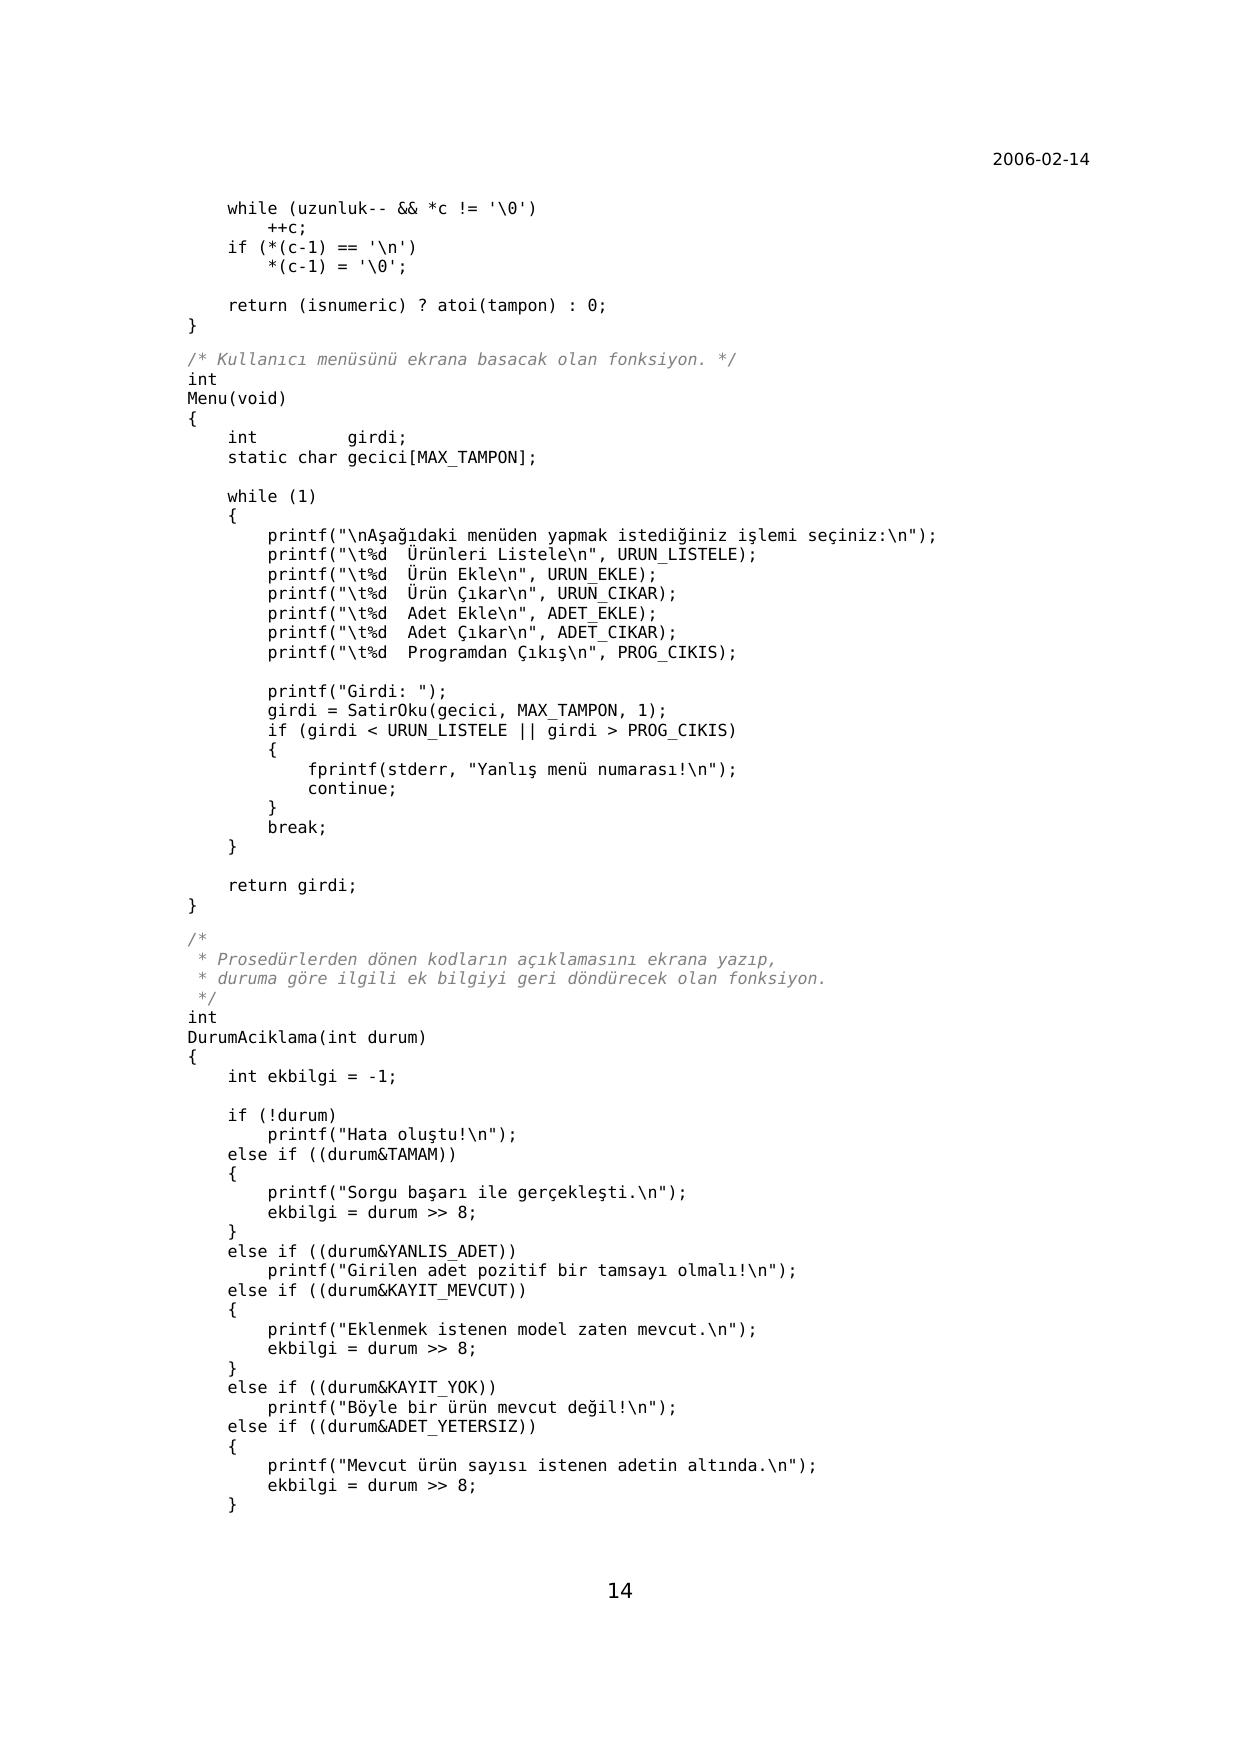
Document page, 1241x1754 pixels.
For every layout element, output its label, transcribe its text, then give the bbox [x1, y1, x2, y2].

text /* Kullanıcı menüsünü ekrana basacak olan fonksiyon. */ int Menu(void) { int girdi; static char gecici[MAX_TAMPON]; while (1) { printf("\nAşağıdaki menüden yapmak istediğiniz işlemi seçiniz:\n"); printf("\t%d Ürünleri Listele\n", URUN_LISTELE); printf("\t%d Ürün Ekle\n", URUN_EKLE); printf("\t%d Ürün Çıkar\n", URUN_CIKAR); printf("\t%d Adet Ekle\n", ADET_EKLE); printf("\t%d Adet Çıkar\n", ADET_CIKAR); printf("\t%d Programdan Çıkış\n", PROG_CIKIS); printf("Girdi: "); girdi = SatirOku(gecici, MAX_TAMPON, 1); if (girdi < URUN_LISTELE || girdi > PROG_CIKIS) { fprintf(stderr, "Yanlış menü numarası!\n"); continue; } break; } return girdi; } [187, 350, 1090, 915]
text /* * Prosedürlerden dönen kodların açıklamasını ekrana yazıp, * duruma göre ilgili ek bilgiyi geri döndürecek olan fonksiyon. */ int DurumAciklama(int durum) { int ekbilgi = -1; if (!durum) printf("Hata oluştu!\n"); else if ((durum&TAMAM)) { printf("Sorgu başarı ile gerçekleşti.\n"); ekbilgi = durum >> 8; } else if ((durum&YANLIS_ADET)) printf("Girilen adet pozitif bir tamsayı olmalı!\n"); else if ((durum&KAYIT_MEVCUT)) { printf("Eklenmek istenen model zaten mevcut.\n"); ekbilgi = durum >> 8; } else if ((durum&KAYIT_YOK)) printf("Böyle bir ürün mevcut değil!\n"); else if ((durum&ADET_YETERSIZ)) { printf("Mevcut ürün sayısı istenen adetin altında.\n"); ekbilgi = durum >> 8; } [187, 930, 1090, 1534]
text while (uzunluk-- && *c != '\0') ++c; if (*(c-1) == '\n') *(c-1) = '\0'; return (isnumeric) ? atoi(tampon) : 0; } [187, 199, 1090, 335]
